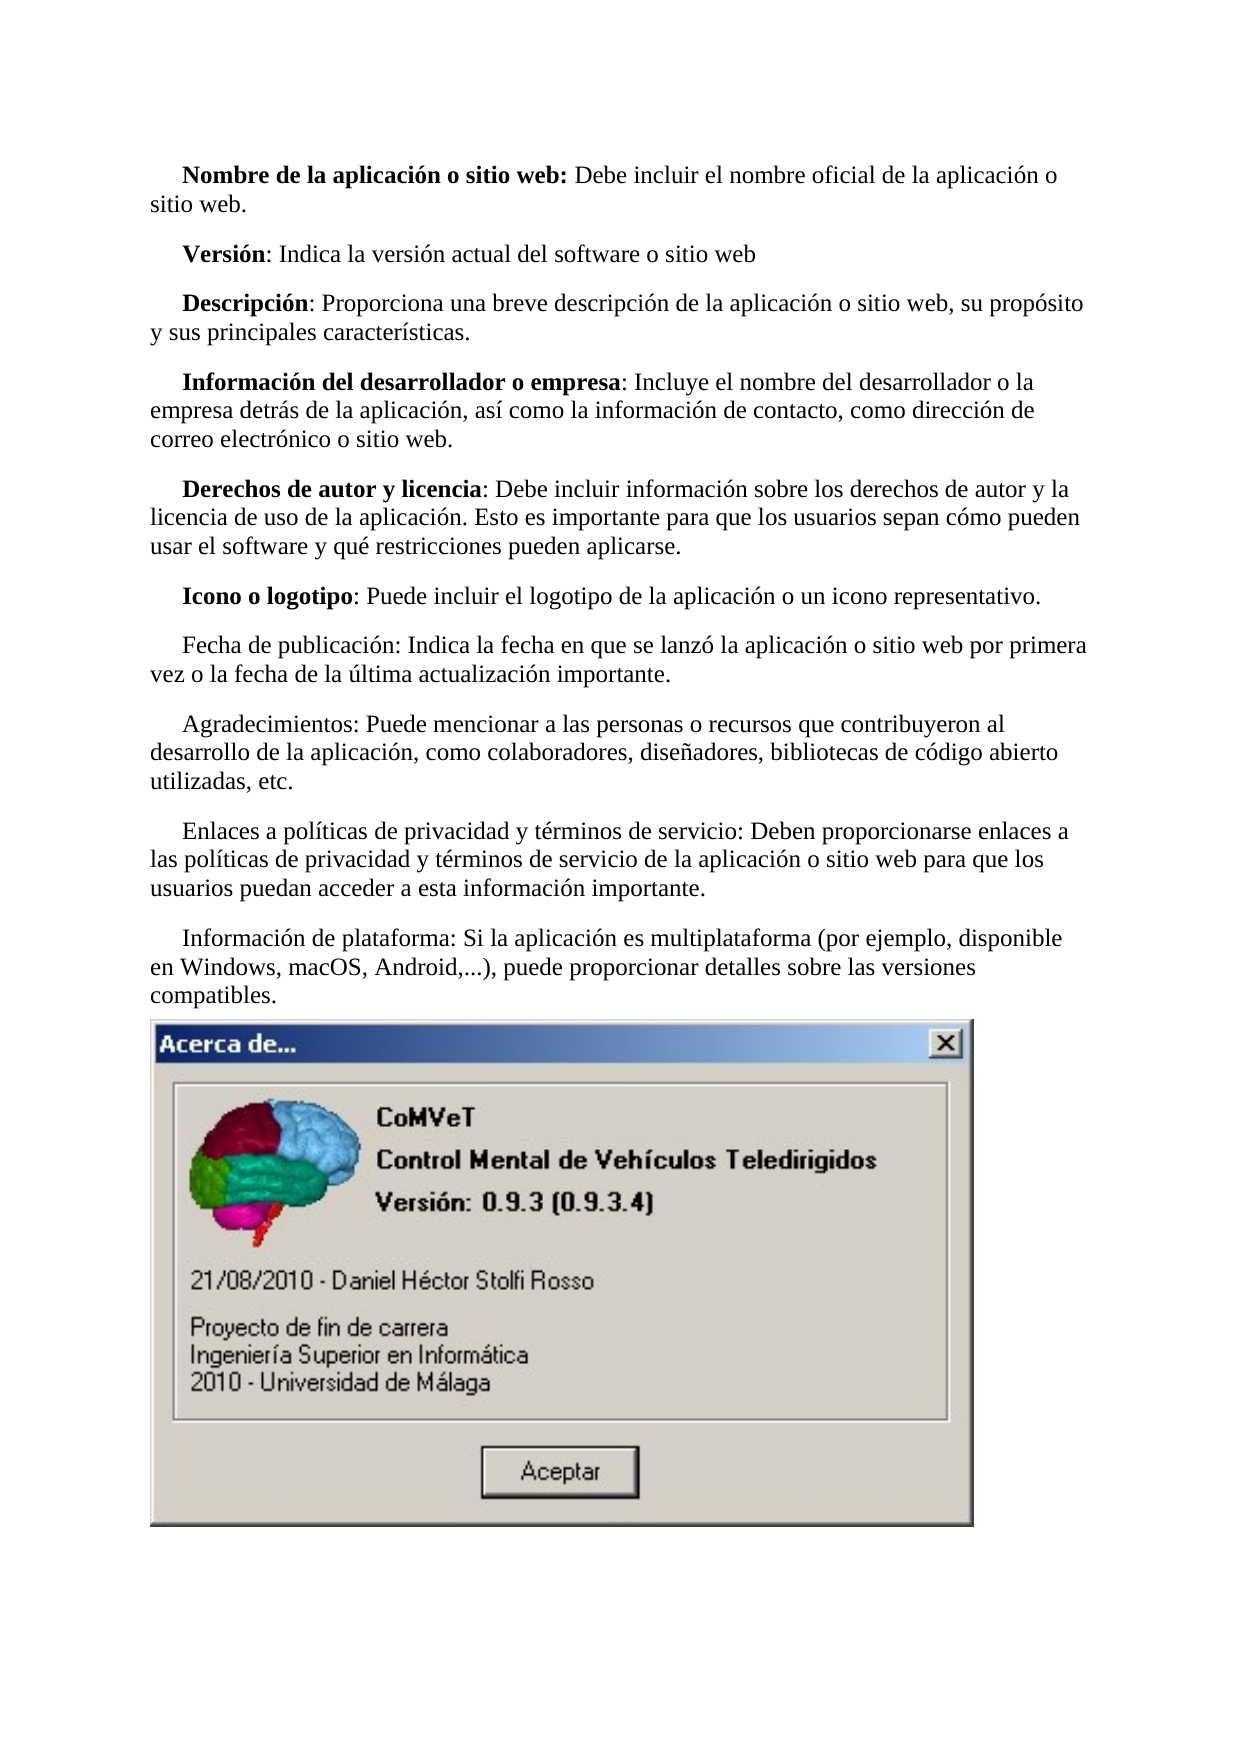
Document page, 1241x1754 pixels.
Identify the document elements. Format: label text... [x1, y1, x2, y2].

text  Versión: Indica la versión actual del software o sitio web [150, 239, 1090, 267]
text  Descripción: Proporciona una breve descripción de la aplicación o sitio web, su propósito y sus principales características. [150, 288, 1090, 346]
text  Agradecimientos: Puede mencionar a las personas o recursos que contribuyeron al desarrollo de la aplicación, como colaboradores, diseñadores, bibliotecas de código abierto utilizadas, etc. [150, 709, 1090, 795]
text  Enlaces a políticas de privacidad y términos de servicio: Deben proporcionarse enlaces a las políticas de privacidad y términos de servicio de la aplicación o sitio web para que los usuarios puedan acceder a esta información importante. [150, 816, 1090, 902]
text  Derechos de autor y licencia: Debe incluir información sobre los derechos de autor y la licencia de uso de la aplicación. Esto es importante para que los usuarios sepan cómo pueden usar el software y qué restricciones pueden aplicarse. [150, 474, 1090, 560]
text  Información de plataforma: Si la aplicación es multiplataforma (por ejemplo, disponible en Windows, macOS, Android,...), puede proporcionar detalles sobre las versiones compatibles. [150, 923, 1090, 1009]
text  Información del desarrollador o empresa: Incluye el nombre del desarrollador o la empresa detrás de la aplicación, así como la información de contacto, como dirección de correo electrónico o sitio web. [150, 367, 1090, 453]
text  Fecha de publicación: Indica la fecha en que se lanzó la aplicación o sitio web por primera vez o la fecha de la última actualización importante. [150, 630, 1090, 688]
text  Nombre de la aplicación o sitio web: Debe incluir el nombre oficial de la aplicación o sitio web. [150, 160, 1090, 218]
text  Icono o logotipo: Puede incluir el logotipo de la aplicación o un icono representativo. [150, 581, 1090, 609]
